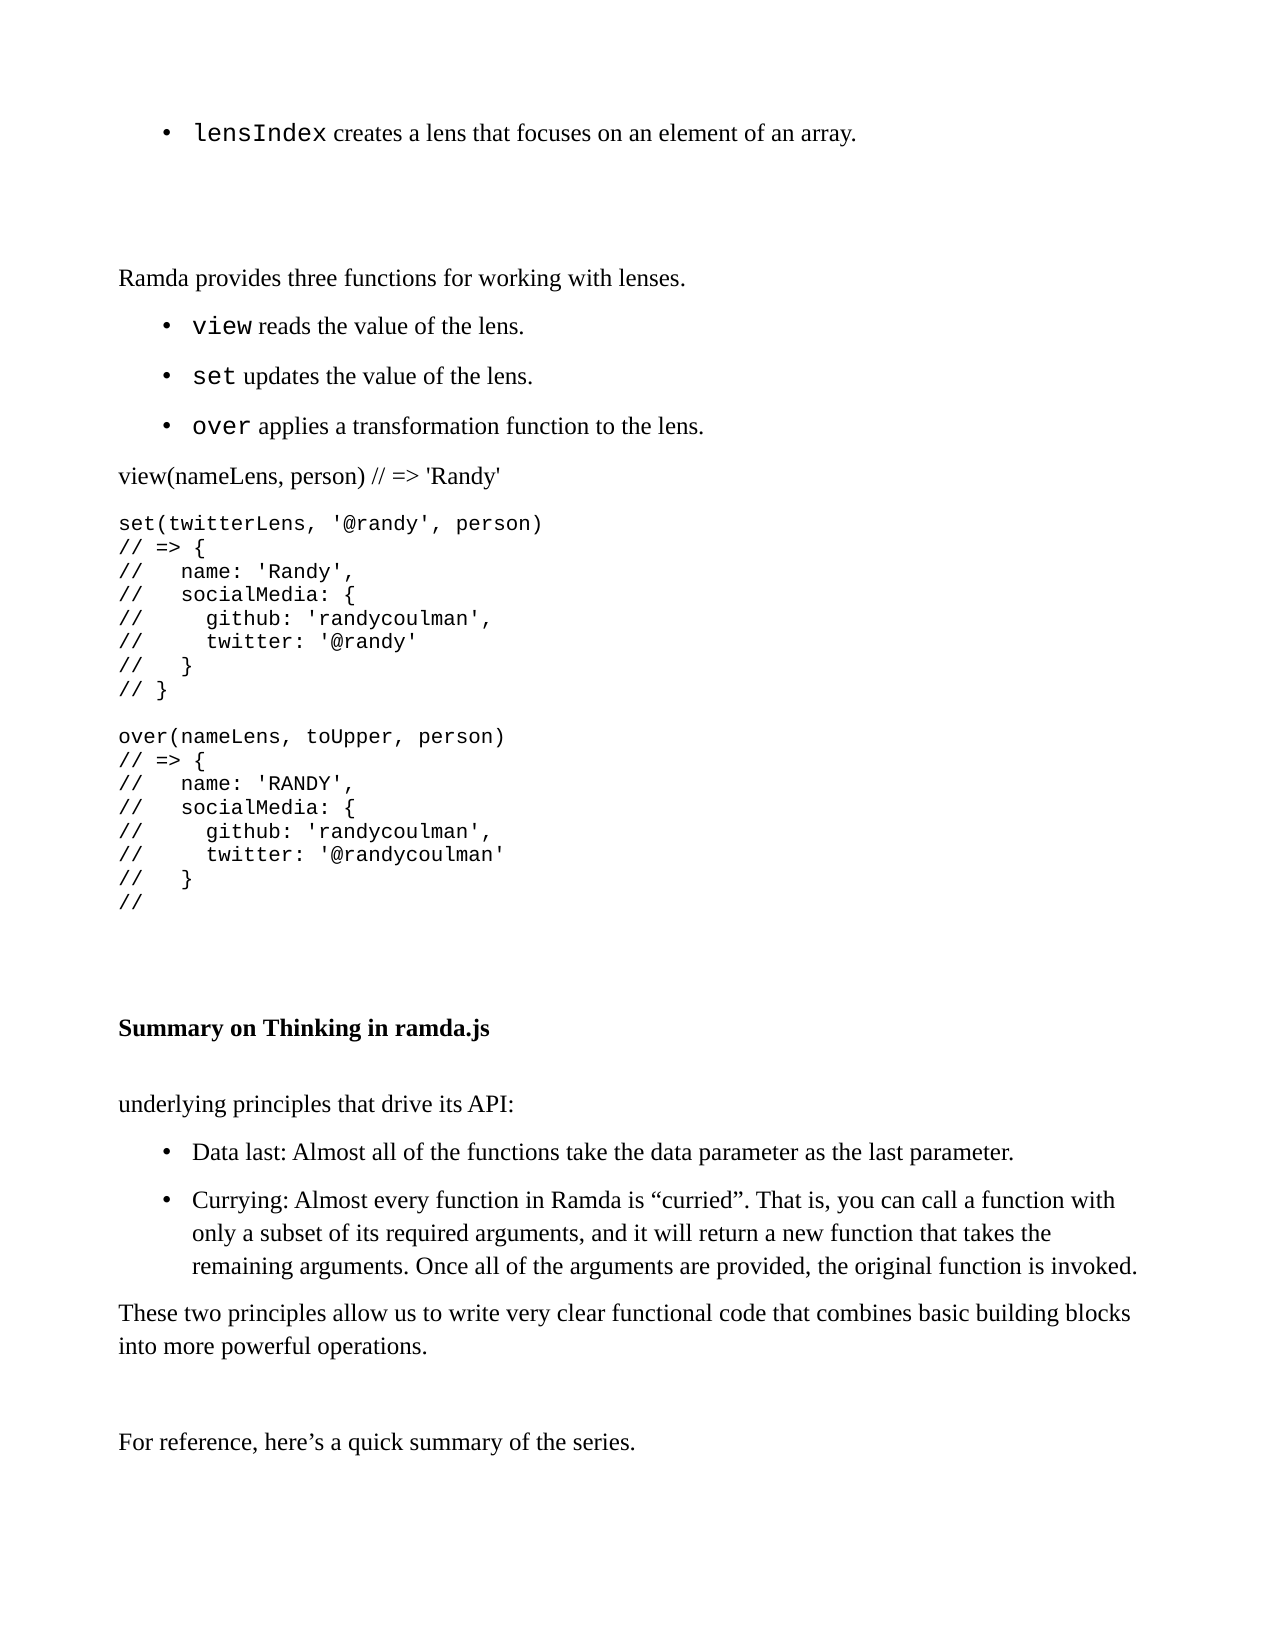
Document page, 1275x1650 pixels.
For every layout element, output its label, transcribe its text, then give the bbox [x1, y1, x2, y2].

text // name: 'Randy', [118, 561, 1157, 584]
text view(nameLens, person) // => 'Randy' [118, 461, 1157, 490]
text // => { [118, 537, 1157, 561]
subtitle Summary on Thinking in ramda.js [118, 1013, 1157, 1042]
text // } [118, 679, 1157, 702]
text // github: 'randycoulman', [118, 608, 1157, 632]
list over applies a transformation function to the lens. [162, 411, 1157, 442]
text underlying principles that drive its API: [118, 1089, 1157, 1118]
list Currying: Almost every function in Ramda is “curried”. That is, you can call a function with only a subset of its required arguments, and it will return a new function that takes the remaining arguments. Once all of the arguments are provided, the original function is invoked. [162, 1185, 1157, 1279]
list Data last: Almost all of the functions take the data parameter as the last parameter. [162, 1137, 1157, 1166]
text // name: 'RANDY', [118, 773, 1157, 797]
text // => { [118, 750, 1157, 773]
text // socialMedia: { [118, 584, 1157, 608]
text // socialMedia: { [118, 797, 1157, 821]
text // twitter: '@randy' [118, 632, 1157, 655]
list lensIndex creates a lens that focuses on an element of an array. [162, 118, 1157, 149]
text Ramda provides three functions for working with lenses. [118, 263, 1157, 292]
text // github: 'randycoulman', [118, 821, 1157, 844]
text // } [118, 655, 1157, 679]
list view reads the value of the lens. [162, 311, 1157, 342]
text over(nameLens, toUpper, person) [118, 726, 1157, 750]
text // } [118, 868, 1157, 892]
list set updates the value of the lens. [162, 361, 1157, 392]
text These two principles allow us to write very clear functional code that combines basic building blocks into more powerful operations. [118, 1298, 1157, 1360]
text For reference, here’s a quick summary of the series. [118, 1427, 1157, 1455]
text // twitter: '@randycoulman' [118, 844, 1157, 868]
text set(twitterLens, '@randy', person) [118, 513, 1157, 537]
text // [118, 892, 1157, 915]
